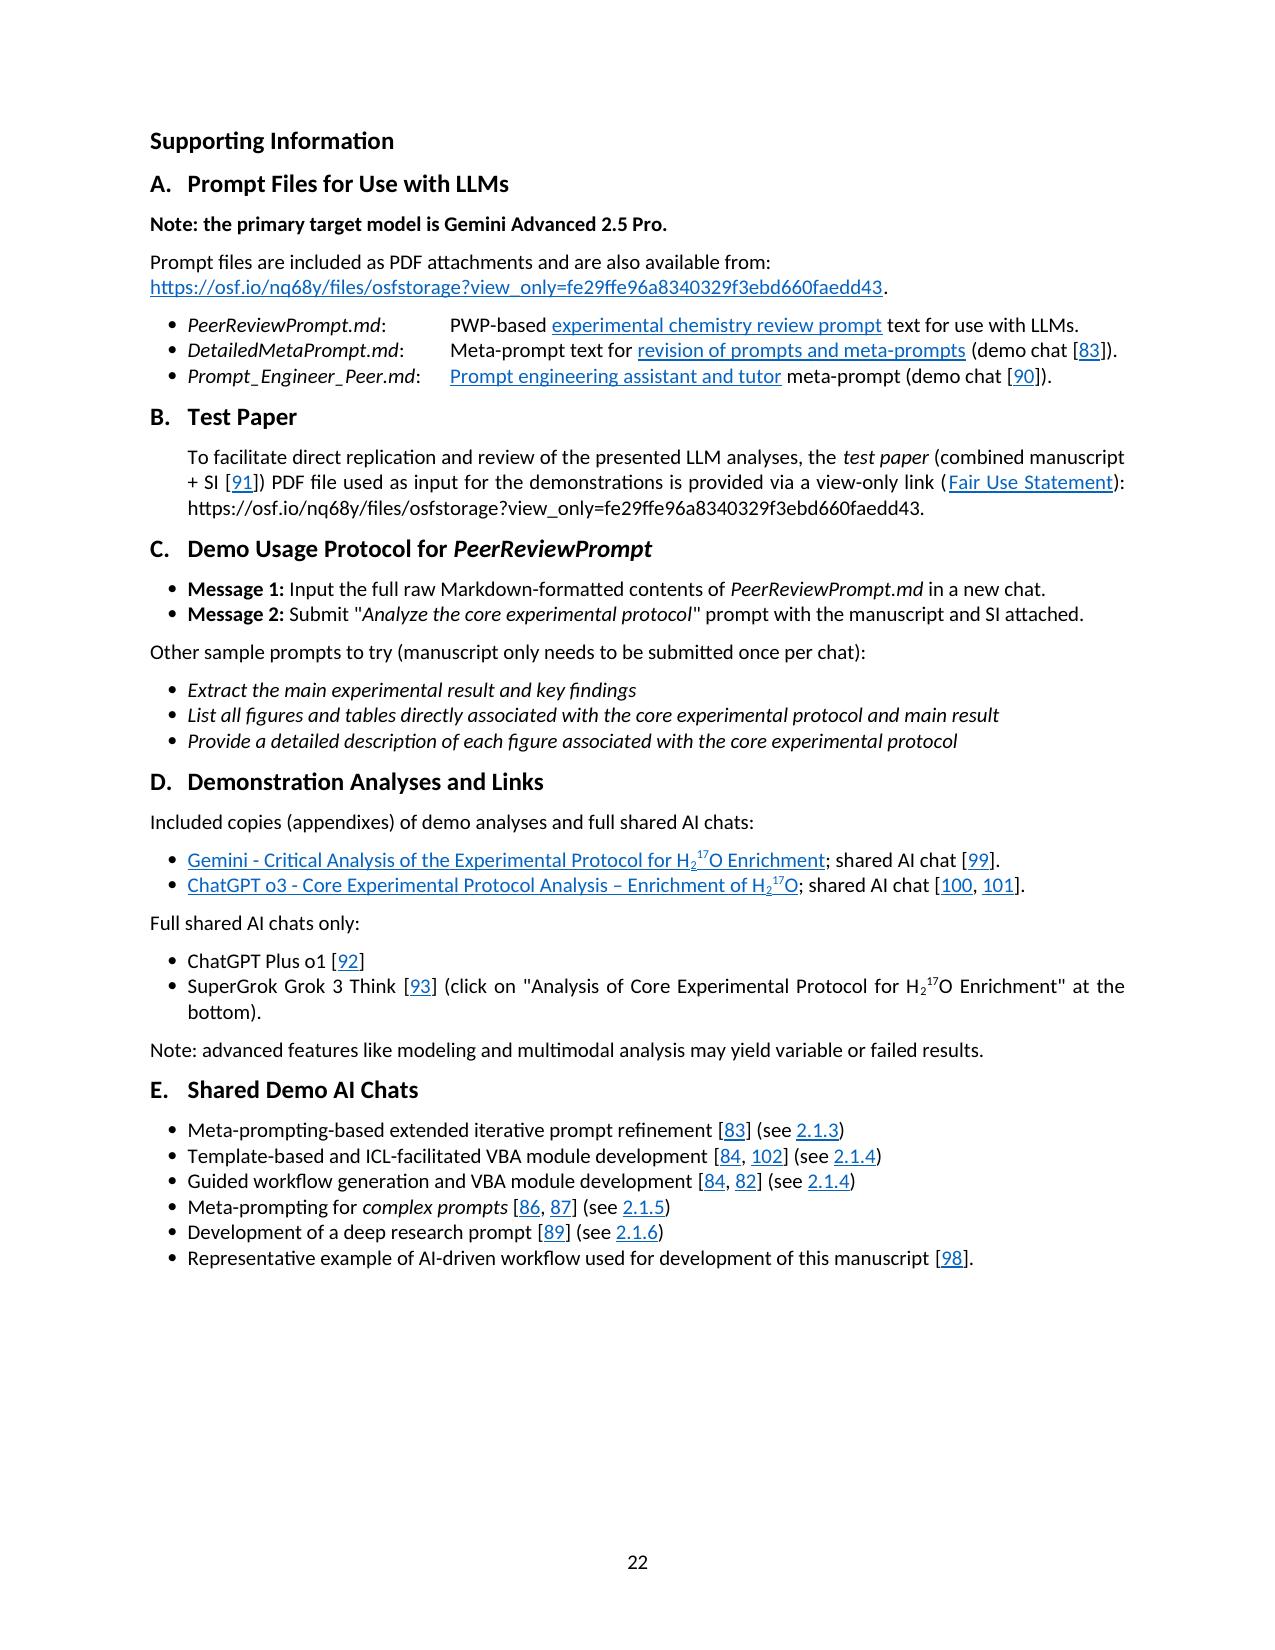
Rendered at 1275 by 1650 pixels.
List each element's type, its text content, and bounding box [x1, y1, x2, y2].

list Development of a deep research prompt [89] (see 2.1.6) [169, 1219, 1125, 1245]
list Extract the main experimental result and key findings [169, 677, 1125, 702]
list Meta-prompting for complex prompts [86, 87] (see 2.1.5) [169, 1194, 1125, 1219]
list SuperGrok Grok 3 Think [93] (click on "Analysis of Core Experimental Protocol for H217O Enrichment" at the bottom). [169, 973, 1125, 1024]
list ChatGPT Plus o1 [92] [169, 948, 1125, 973]
list DetailedMetaPrompt.md: Meta-prompt text for revision of prompts and meta-prompts (demo chat [83]). [169, 338, 1125, 363]
list Provide a detailed description of each figure associated with the core experimental protocol [169, 728, 1125, 753]
list Meta-prompting-based extended iterative prompt refinement [83] (see 2.1.3) [169, 1118, 1125, 1143]
list Message 1: Input the full raw Markdown-formatted contents of PeerReviewPrompt.md in a new chat. [169, 576, 1125, 601]
subtitle Demo Usage Protocol for PeerReviewPrompt [150, 533, 1125, 563]
text Full shared AI chats only: [150, 910, 1125, 936]
text https://osf.io/nq68y/files/osfstorage?view_only=fe29ffe96a8340329f3ebd660faedd43. [150, 274, 1125, 300]
text Included copies (appendixes) of demo analyses and full shared AI chats: [150, 809, 1125, 834]
text Prompt files are included as PDF attachments and are also available from: [150, 249, 1125, 274]
list Prompt_Engineer_Peer.md: Prompt engineering assistant and tutor meta-prompt (demo chat [90]). [169, 363, 1125, 388]
text Note: advanced features like modeling and multimodal analysis may yield variable or failed results. [150, 1037, 1125, 1062]
subtitle Prompt Files for Use with LLMs [150, 168, 1125, 198]
list Gemini - Critical Analysis of the Experimental Protocol for H217O Enrichment; shared AI chat [99]. [169, 847, 1125, 872]
text Other sample prompts to try (manuscript only needs to be submitted once per chat): [150, 639, 1125, 664]
list Guided workflow generation and VBA module development [84, 82] (see 2.1.4) [169, 1168, 1125, 1194]
list ChatGPT o3 - Core Experimental Protocol Analysis – Enrichment of H217O; shared AI chat [100, 101]. [169, 872, 1125, 898]
subtitle Test Paper [150, 401, 1125, 432]
subtitle Supporting Information [150, 125, 1125, 156]
list PeerReviewPrompt.md: PWP-based experimental chemistry review prompt text for use with LLMs. [169, 312, 1125, 338]
list Representative example of AI-driven workflow used for development of this manuscript [98]. [169, 1245, 1125, 1270]
list List all figures and tables directly associated with the core experimental protocol and main result [169, 702, 1125, 728]
list Template-based and ICL-facilitated VBA module development [84, 102] (see 2.1.4) [169, 1143, 1125, 1168]
text Note: the primary target model is Gemini Advanced 2.5 Pro. [150, 211, 1125, 236]
subtitle Demonstration Analyses and Links [150, 766, 1125, 796]
subtitle Shared Demo AI Chats [150, 1075, 1125, 1105]
text To facilitate direct replication and review of the presented LLM analyses, the test paper (combined manuscript + SI [91]) PDF file used as input for the demonstrations is provided via a view-only link (Fair Use Statement): https://osf.io/nq68y/files/osfstorage?view_only=fe29ffe96a8340329f3ebd660faedd43. [187, 444, 1125, 520]
list Message 2: Submit "Analyze the core experimental protocol" prompt with the manuscript and SI attached. [169, 601, 1125, 627]
